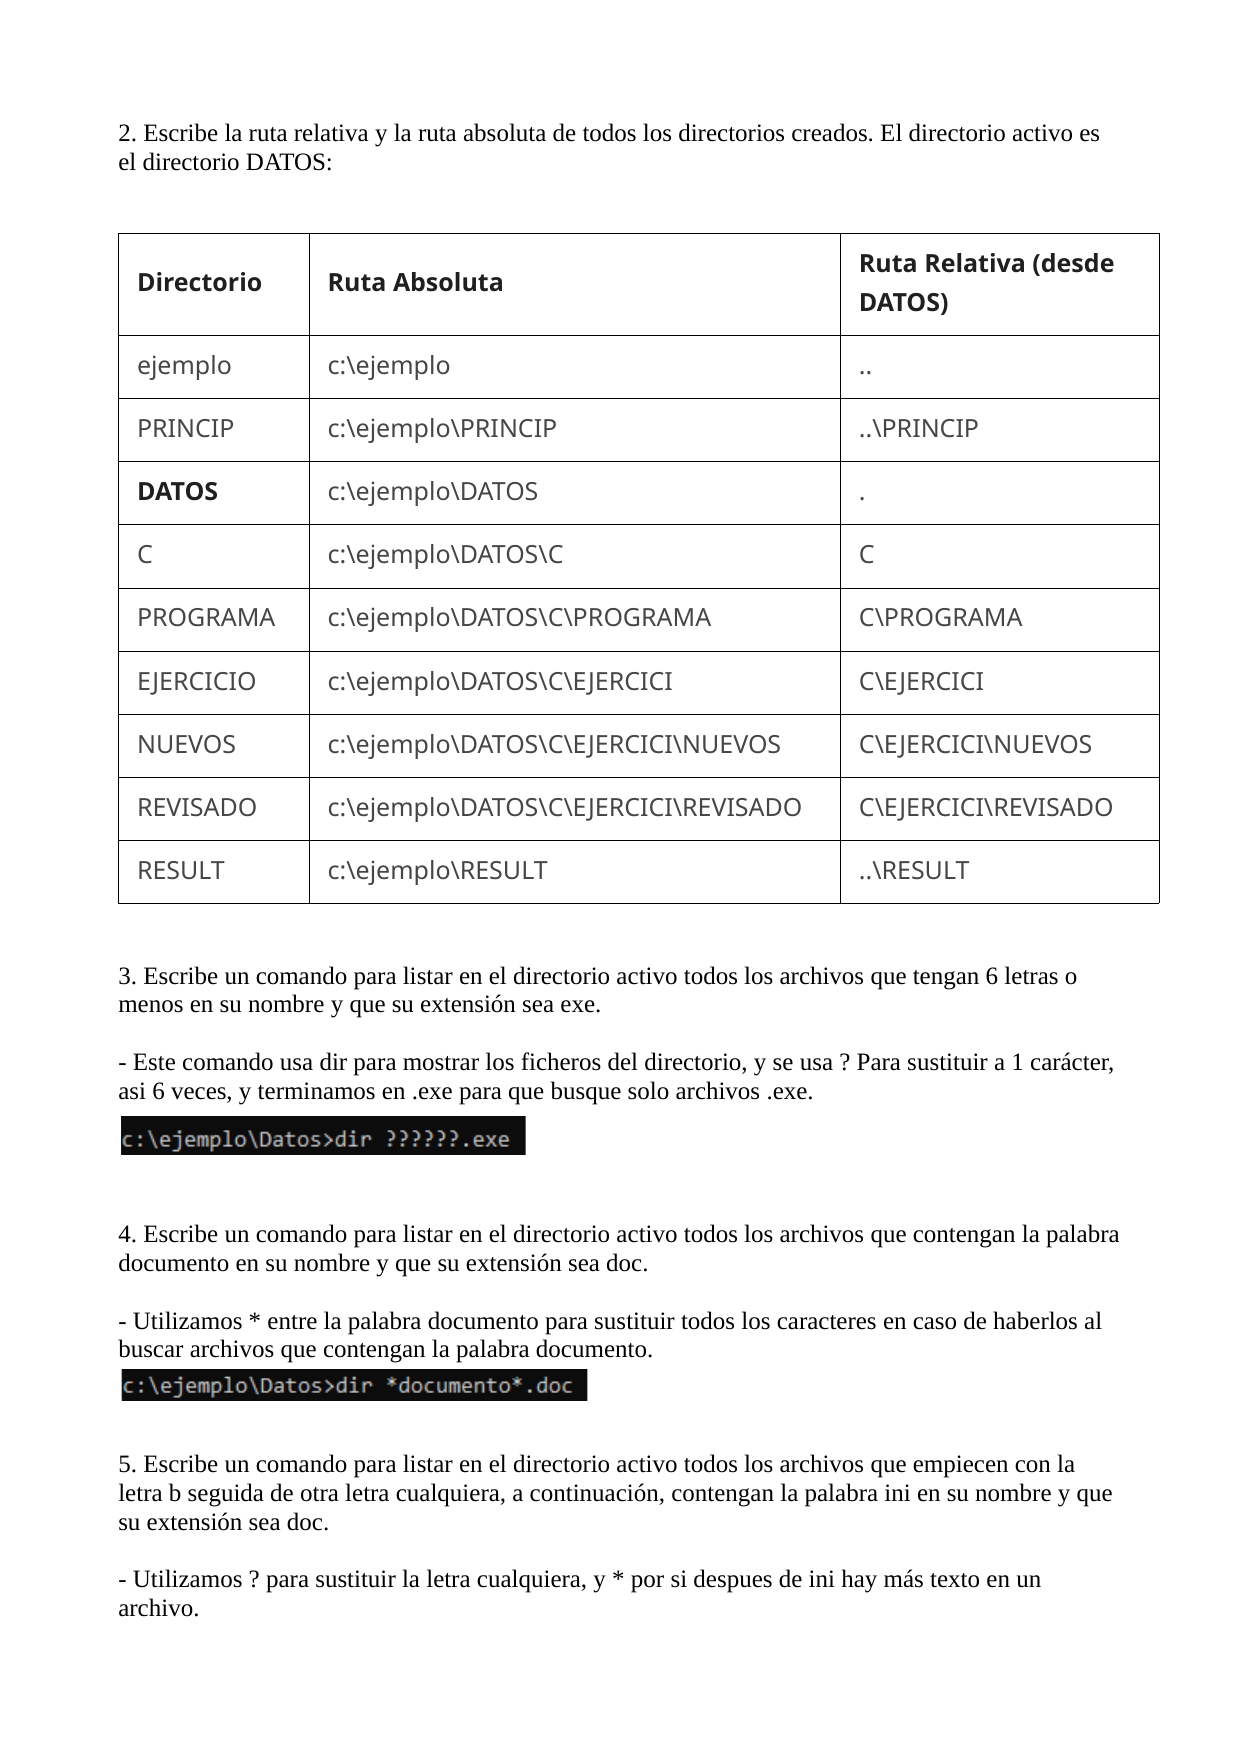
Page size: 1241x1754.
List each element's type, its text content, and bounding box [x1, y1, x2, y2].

table_cell DATOS [119, 462, 309, 524]
table_cell C\EJERCICI [841, 652, 1159, 714]
table_cell ..\PRINCIP [841, 399, 1159, 461]
table_cell c:\ejemplo\DATOS [310, 462, 840, 524]
table_cell c:\ejemplo\RESULT [310, 841, 840, 903]
text 3. Escribe un comando para listar en el directorio activo todos los archivos que tengan 6 letras o menos en su nombre y que su extensión sea exe. [118, 961, 1122, 1018]
table_cell c:\ejemplo\DATOS\C\PROGRAMA [310, 589, 840, 651]
table_cell REVISADO [119, 778, 309, 840]
table_cell PRINCIP [119, 399, 309, 461]
text 4. Escribe un comando para listar en el directorio activo todos los archivos que contengan la palabra documento en su nombre y que su extensión sea doc. [118, 1219, 1122, 1277]
table_cell C\EJERCICI\REVISADO [841, 778, 1159, 840]
table_cell .. [841, 336, 1159, 398]
table_cell c:\ejemplo\DATOS\C\EJERCICI\REVISADO [310, 778, 840, 840]
table_header Directorio [119, 234, 309, 335]
table_cell EJERCICIO [119, 652, 309, 714]
table_cell C [119, 525, 309, 587]
table_cell NUEVOS [119, 715, 309, 777]
table_cell PROGRAMA [119, 589, 309, 651]
picture [121, 1369, 588, 1401]
text - Utilizamos ? para sustituir la letra cualquiera, y * por si despues de ini hay más texto en un archivo. [118, 1564, 1122, 1622]
table_cell c:\ejemplo [310, 336, 840, 398]
picture [121, 1116, 526, 1155]
table_cell C\PROGRAMA [841, 589, 1159, 651]
table_header Ruta Absoluta [310, 234, 840, 335]
table_cell C [841, 525, 1159, 587]
table_cell c:\ejemplo\PRINCIP [310, 399, 840, 461]
table_cell C\EJERCICI\NUEVOS [841, 715, 1159, 777]
table_cell RESULT [119, 841, 309, 903]
table_cell . [841, 462, 1159, 524]
table_cell c:\ejemplo\DATOS\C\EJERCICI\NUEVOS [310, 715, 840, 777]
table_cell c:\ejemplo\DATOS\C [310, 525, 840, 587]
text - Este comando usa dir para mostrar los ficheros del directorio, y se usa ? Para sustituir a 1 carácter, asi 6 veces, y terminamos en .exe para que busque solo archivos .exe. [118, 1047, 1122, 1104]
table_cell ..\RESULT [841, 841, 1159, 903]
text 2. Escribe la ruta relativa y la ruta absoluta de todos los directorios creados. El directorio activo es el directorio DATOS: [118, 118, 1122, 176]
table_header Ruta Relativa (desde DATOS) [841, 234, 1159, 335]
table_cell ejemplo [119, 336, 309, 398]
text - Utilizamos * entre la palabra documento para sustituir todos los caracteres en caso de haberlos al buscar archivos que contengan la palabra documento. [118, 1306, 1122, 1363]
table_cell c:\ejemplo\DATOS\C\EJERCICI [310, 652, 840, 714]
text 5. Escribe un comando para listar en el directorio activo todos los archivos que empiecen con la letra b seguida de otra letra cualquiera, a continuación, contengan la palabra ini en su nombre y que su extensión sea doc. [118, 1449, 1122, 1536]
